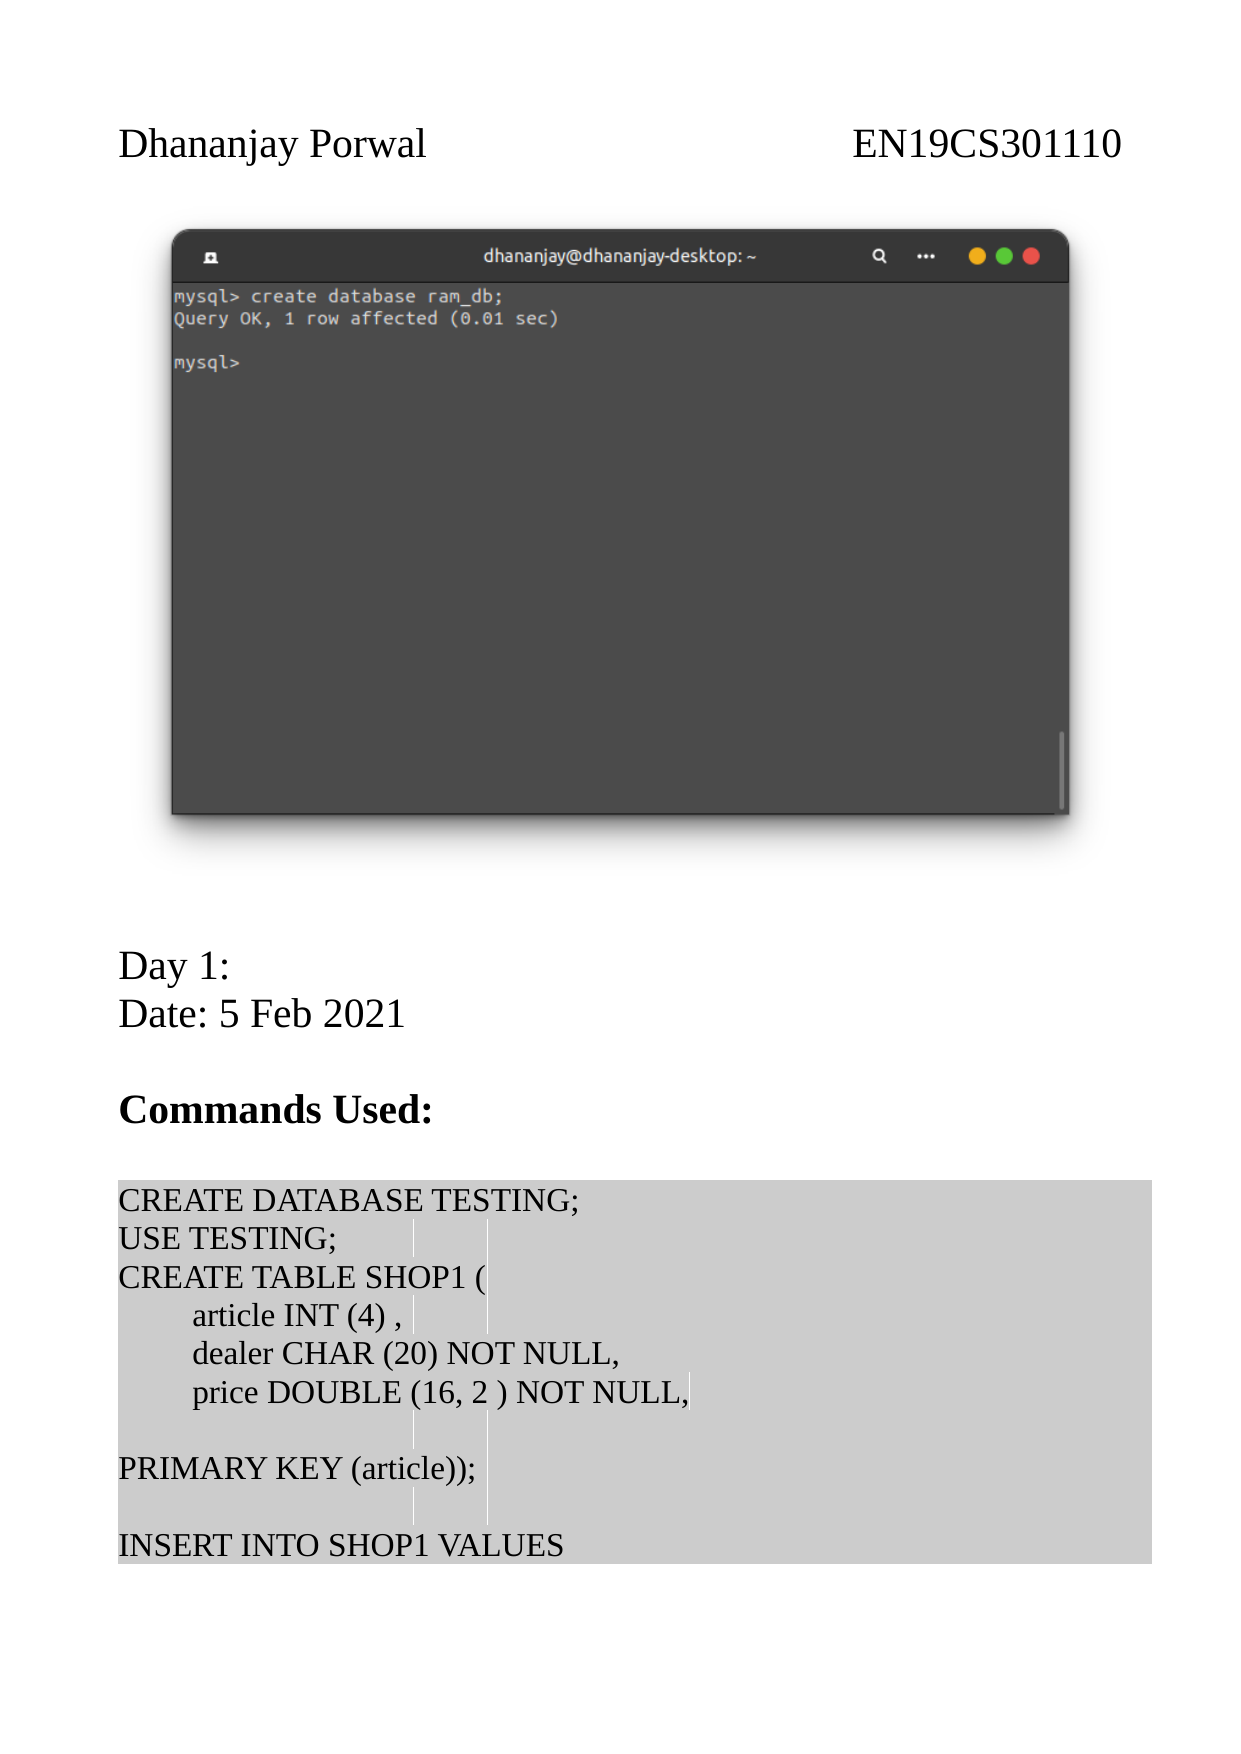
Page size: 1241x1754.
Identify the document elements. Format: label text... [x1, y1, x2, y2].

text Commands Used: [118, 1084, 1122, 1132]
text dealer CHAR (20) NOT NULL, [118, 1334, 1122, 1372]
text USE TESTING; [118, 1219, 1122, 1257]
text Day 1: Date: 5 Feb 2021 [118, 941, 1122, 1037]
text price DOUBLE (16, 2 ) NOT NULL, [118, 1372, 1122, 1410]
picture [118, 195, 1123, 888]
text CREATE TABLE SHOP1 ( [118, 1257, 1122, 1295]
text CREATE DATABASE TESTING; [118, 1180, 1122, 1219]
text PRIMARY KEY (article)); [118, 1449, 1122, 1487]
text article INT (4) , [118, 1295, 1122, 1334]
text INSERT INTO SHOP1 VALUES [118, 1525, 1122, 1564]
